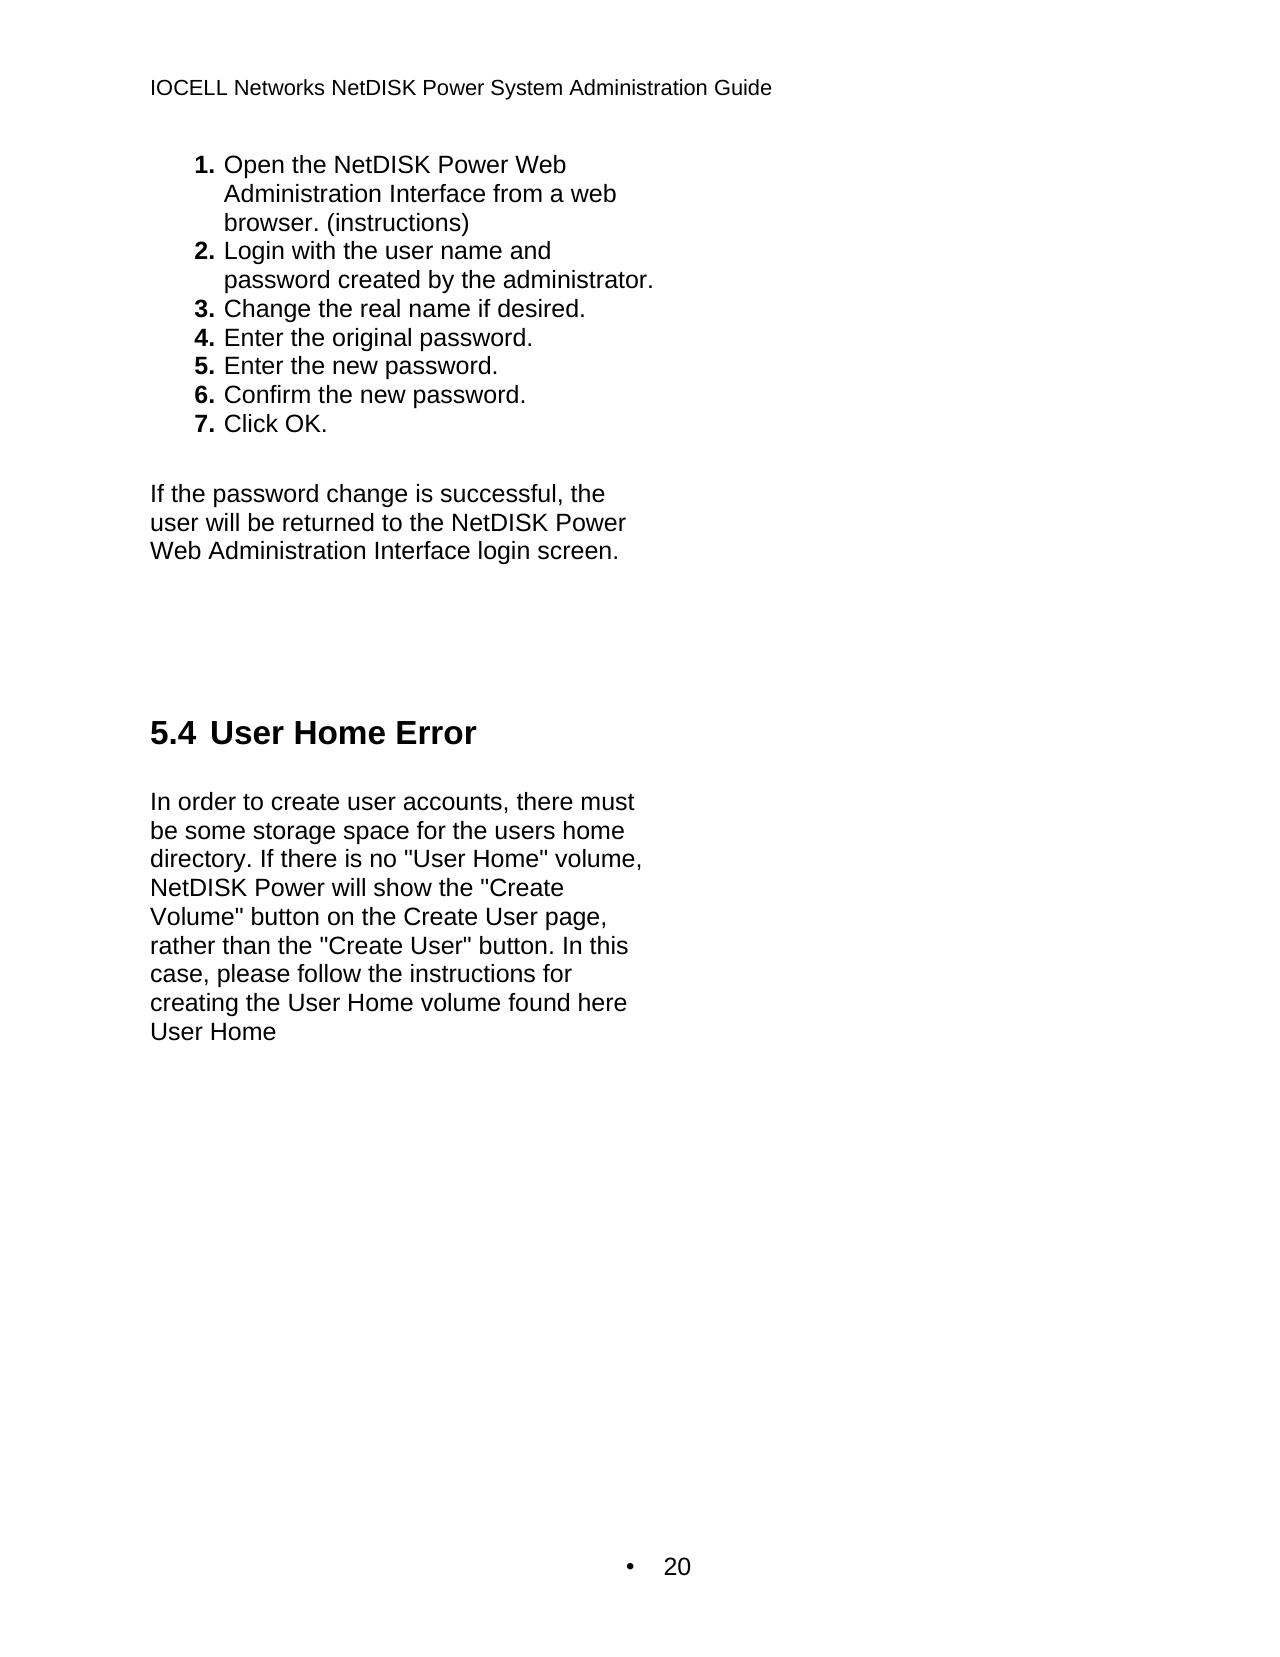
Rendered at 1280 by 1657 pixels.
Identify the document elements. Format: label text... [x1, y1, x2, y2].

list Change the real name if desired. [194, 294, 1129, 322]
list Login with the user name and password created by the administrator. [194, 236, 1129, 294]
list Enter the new password. [194, 351, 1129, 380]
list Enter the original password. [194, 322, 1129, 351]
text If the password change is successful, the user will be returned to the NetDISK Power Web Administration Interface login screen. [150, 450, 1129, 565]
list Confirm the new password. [194, 380, 1129, 409]
list Click OK. [194, 409, 1129, 437]
subtitle User Home Error [150, 713, 1129, 752]
text In order to create user accounts, there must be some storage space for the users home directory. If there is no "User Home" volume, NetDISK Power will show the "Create Volume" button on the Create User page, rather than the "Create User" button. In this case, please follow the instructions for creating the User Home volume found here User Home [150, 787, 1129, 1046]
list Open the NetDISK Power Web Administration Interface from a web browser. (instructions) [194, 150, 1129, 236]
